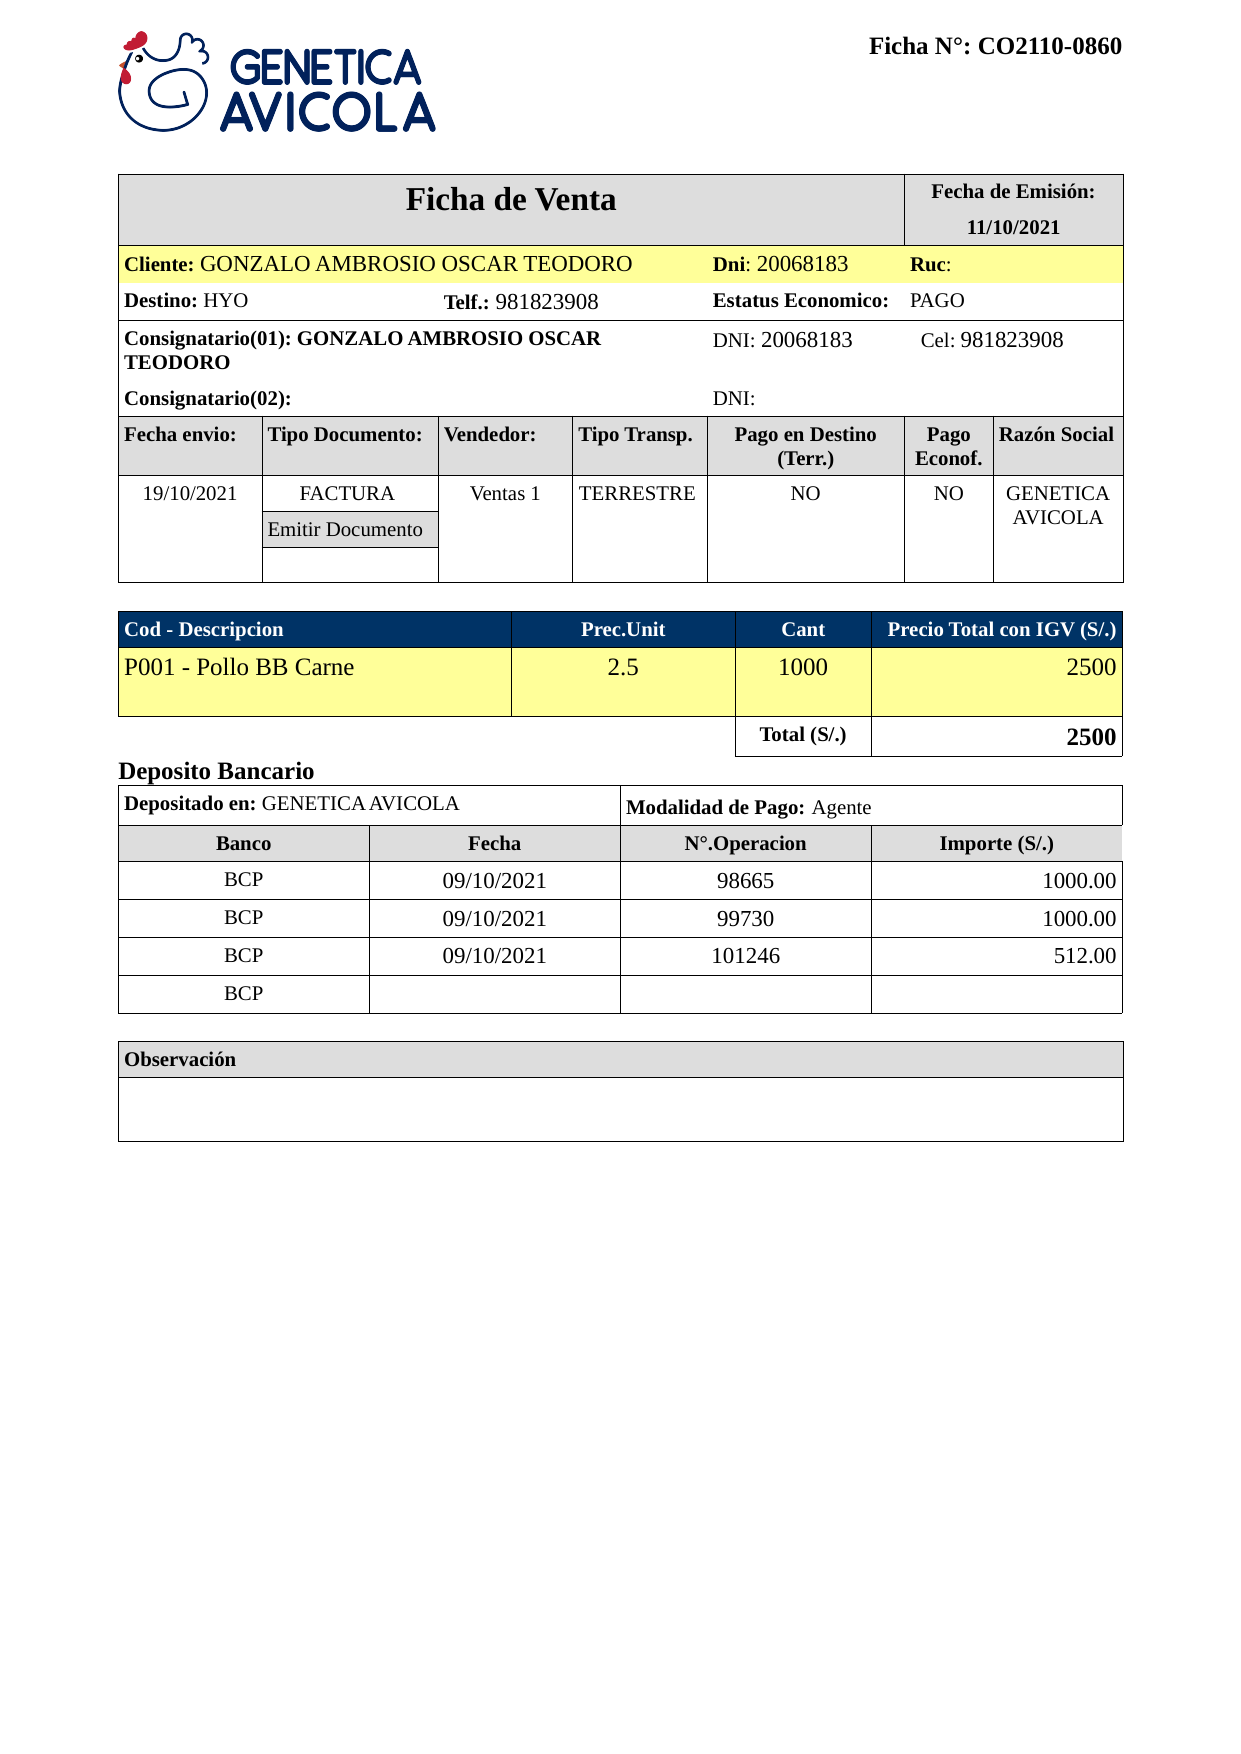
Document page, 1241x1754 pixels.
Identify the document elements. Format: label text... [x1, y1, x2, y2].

table_cell Emitir Documento [263, 512, 438, 547]
table_cell Cliente: GONZALO AMBROSIO OSCAR TEODORO [119, 246, 707, 283]
table_cell BCP [119, 900, 369, 937]
table_header Depositado en: GENETICA AVICOLA [119, 786, 620, 825]
table_cell N°.Operacion [621, 826, 871, 861]
table_cell P001 - Pollo BB Carne [119, 648, 511, 716]
table_cell 19/10/2021 [119, 476, 262, 582]
table_cell Vendedor: [439, 417, 572, 475]
table_cell 11/10/2021 [905, 209, 1123, 245]
table_cell Fecha envio: [119, 417, 262, 475]
table_cell Destino: HYO [119, 283, 438, 320]
table_cell [263, 548, 438, 582]
table_header Observación [119, 1042, 1123, 1077]
table_cell 1000.00 [872, 900, 1122, 937]
table_cell [511, 717, 735, 756]
table_cell Ventas 1 [439, 476, 572, 582]
table_cell Cel: 981823908 [915, 321, 1123, 380]
table_cell Tipo Documento: [263, 417, 438, 475]
table_cell Importe (S/.) [872, 826, 1122, 861]
table_cell FACTURA [263, 476, 438, 511]
table_cell 1000.00 [872, 862, 1122, 899]
table_header Modalidad de Pago: Agente [621, 786, 1122, 825]
table_cell DNI: 20068183 [707, 321, 915, 380]
table_cell Telf.: 981823908 [438, 283, 707, 320]
table_cell 09/10/2021 [370, 862, 620, 899]
table_header Cant [736, 612, 871, 647]
table_cell BCP [119, 938, 369, 974]
table_cell 512.00 [872, 938, 1122, 974]
table_header Prec.Unit [512, 612, 735, 647]
table_cell BCP [119, 862, 369, 899]
picture [118, 31, 436, 132]
text Deposito Bancario [118, 756, 1122, 785]
table_cell 99730 [621, 900, 871, 937]
table_cell BCP [119, 976, 369, 1012]
table_header Precio Total con IGV (S/.) [872, 612, 1122, 647]
table_cell [118, 717, 511, 756]
table_cell GENETICA AVICOLA [994, 476, 1123, 582]
table_cell 09/10/2021 [370, 938, 620, 974]
table_cell Banco [119, 826, 369, 861]
table_cell PAGO [904, 283, 1123, 320]
table_cell Total (S/.) [736, 717, 871, 756]
table_cell 09/10/2021 [370, 900, 620, 937]
table_cell Razón Social [994, 417, 1123, 475]
table_cell 2500 [872, 648, 1122, 716]
table_cell NO [905, 476, 993, 582]
table_header Fecha de Emisión: [905, 175, 1123, 209]
table_cell [621, 976, 871, 1012]
table_cell Estatus Economico: [707, 283, 904, 320]
table_cell [872, 976, 1122, 1012]
table_cell Consignatario(01): GONZALO AMBROSIO OSCAR TEODORO [119, 321, 707, 380]
table_cell TERRESTRE [573, 476, 707, 582]
table_cell 1000 [736, 648, 871, 716]
table_cell Ruc: [904, 246, 1123, 283]
table_cell 98665 [621, 862, 871, 899]
table_cell NO [708, 476, 904, 582]
table_cell Consignatario(02): [119, 380, 707, 416]
table_cell Pago en Destino (Terr.) [708, 417, 904, 475]
table_cell Fecha [370, 826, 620, 861]
table_cell 2500 [872, 717, 1122, 756]
table_cell 2.5 [512, 648, 735, 716]
table_cell Dni: 20068183 [707, 246, 904, 283]
table_cell [119, 1078, 1123, 1141]
table_cell Tipo Transp. [573, 417, 707, 475]
table_header Cod - Descripcion [119, 612, 511, 647]
table_cell [370, 976, 620, 1012]
table_cell DNI: [707, 380, 1123, 416]
table_cell 101246 [621, 938, 871, 974]
table_cell Pago Econof. [905, 417, 993, 475]
table_header Ficha de Venta [119, 175, 904, 245]
